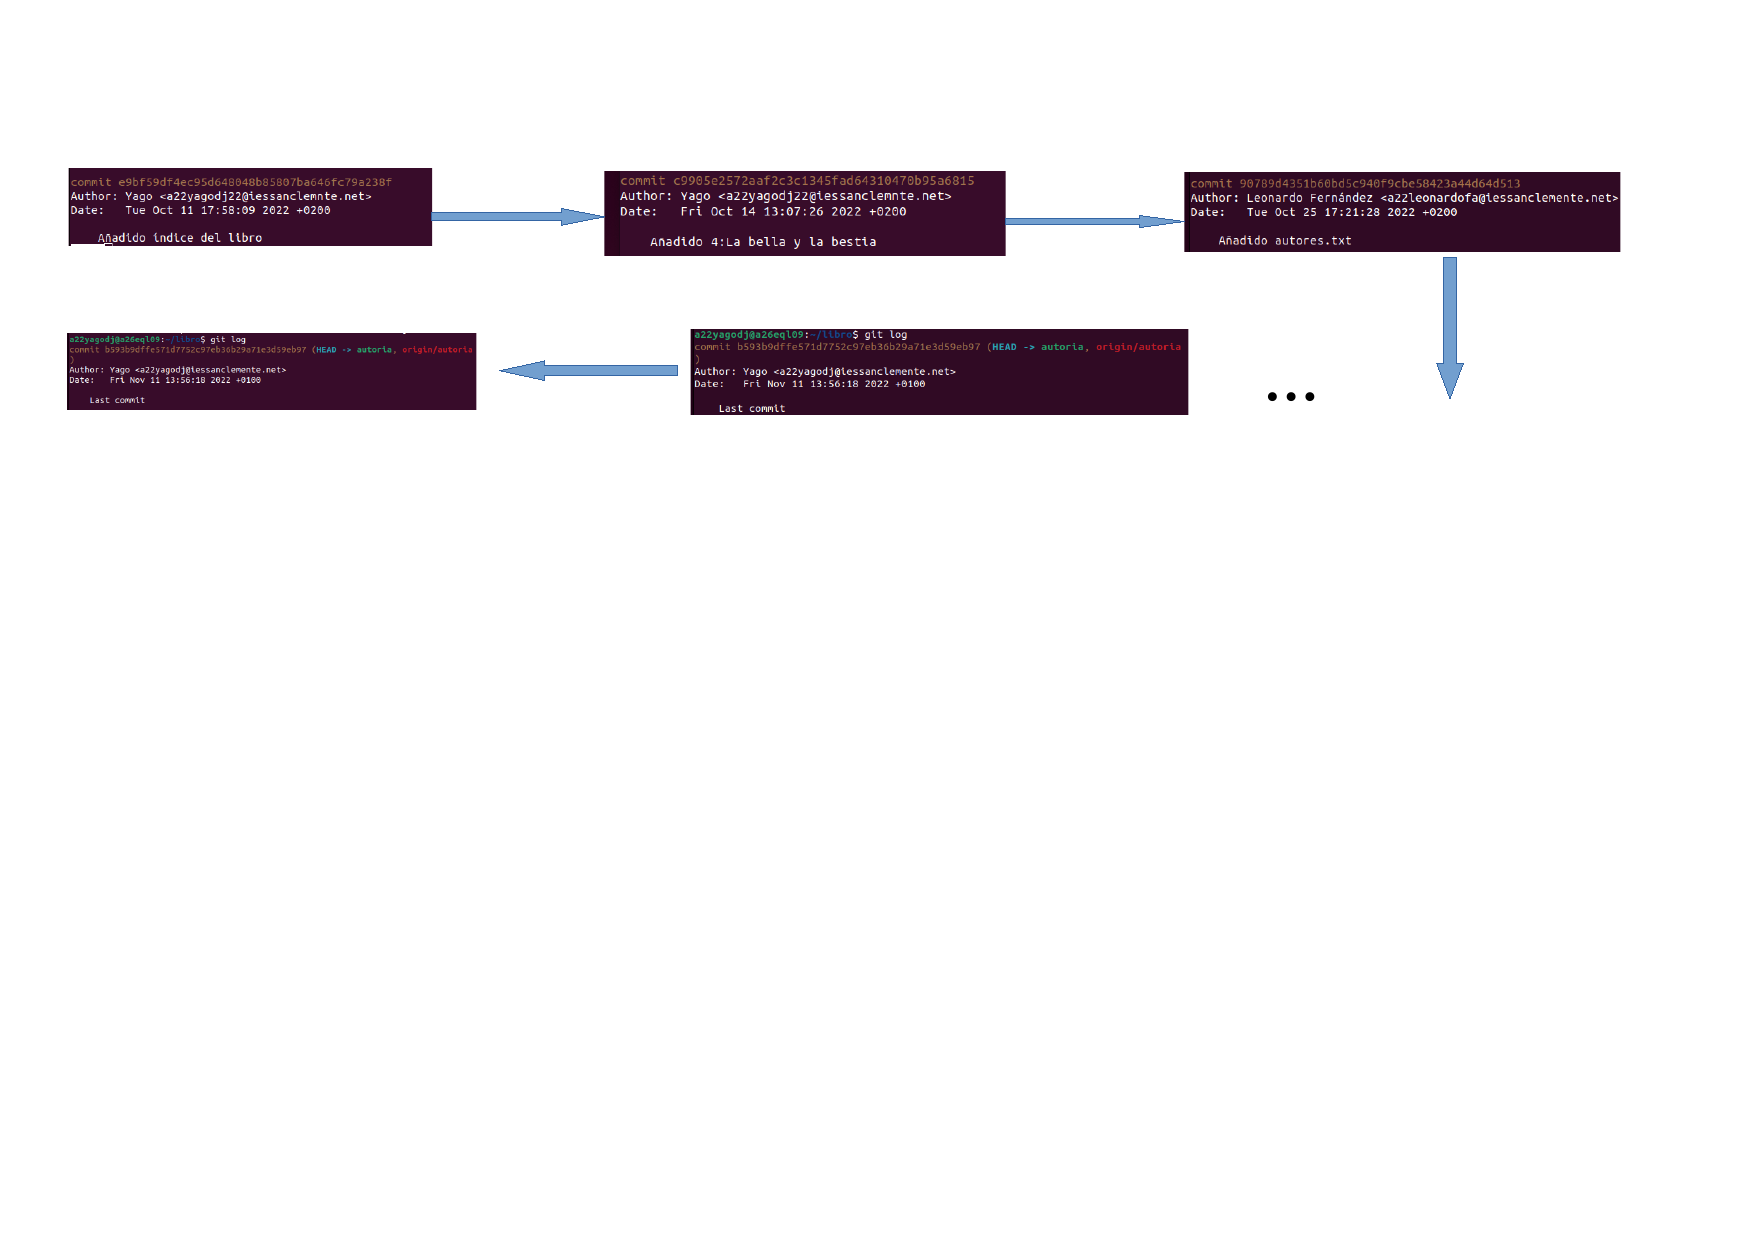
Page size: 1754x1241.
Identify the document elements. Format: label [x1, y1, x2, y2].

picture [604, 171, 1006, 256]
picture [1184, 172, 1621, 252]
picture [67, 333, 477, 410]
picture [690, 329, 1189, 415]
picture [68, 168, 433, 246]
